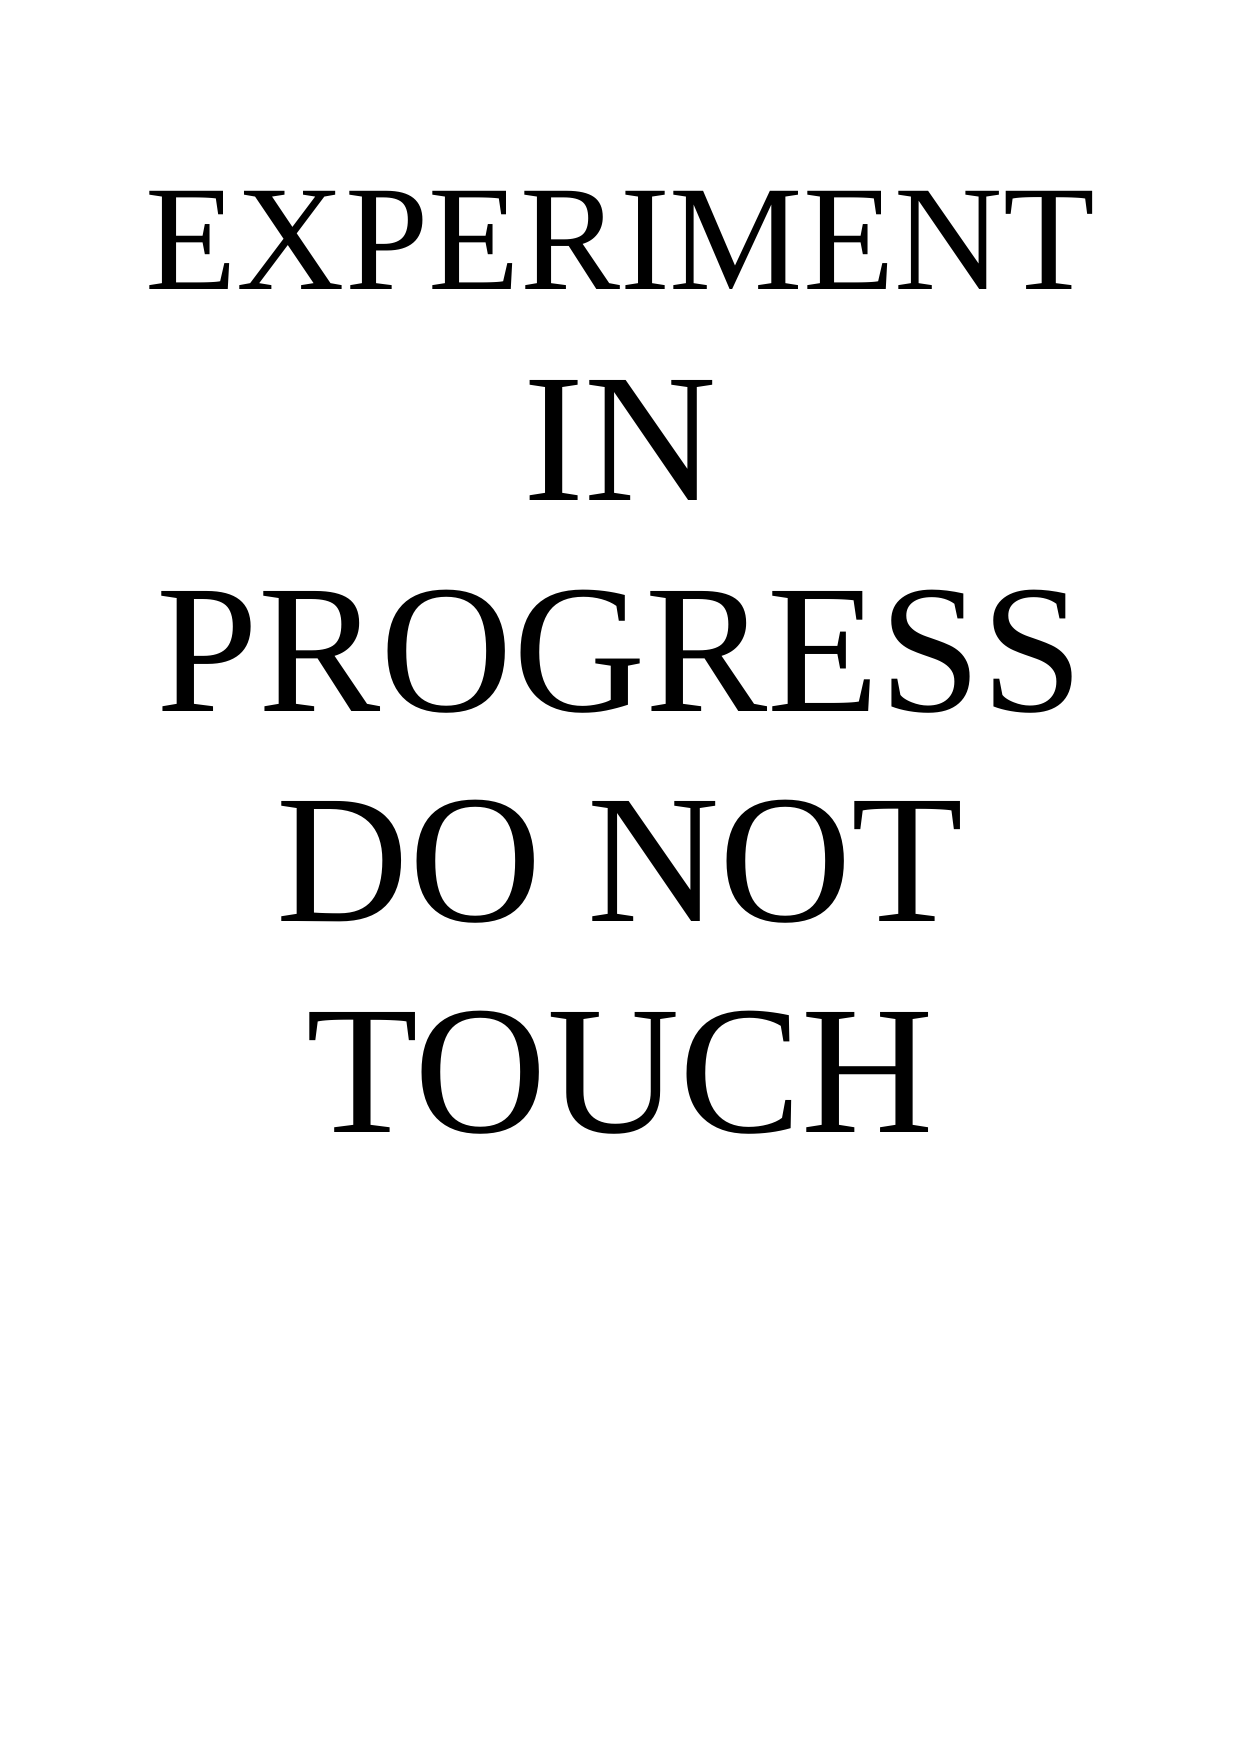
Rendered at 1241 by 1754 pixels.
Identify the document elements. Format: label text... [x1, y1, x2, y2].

text EXPERIMENT IN PROGRESS [118, 118, 1122, 751]
text DO NOT TOUCH [118, 751, 1122, 1172]
